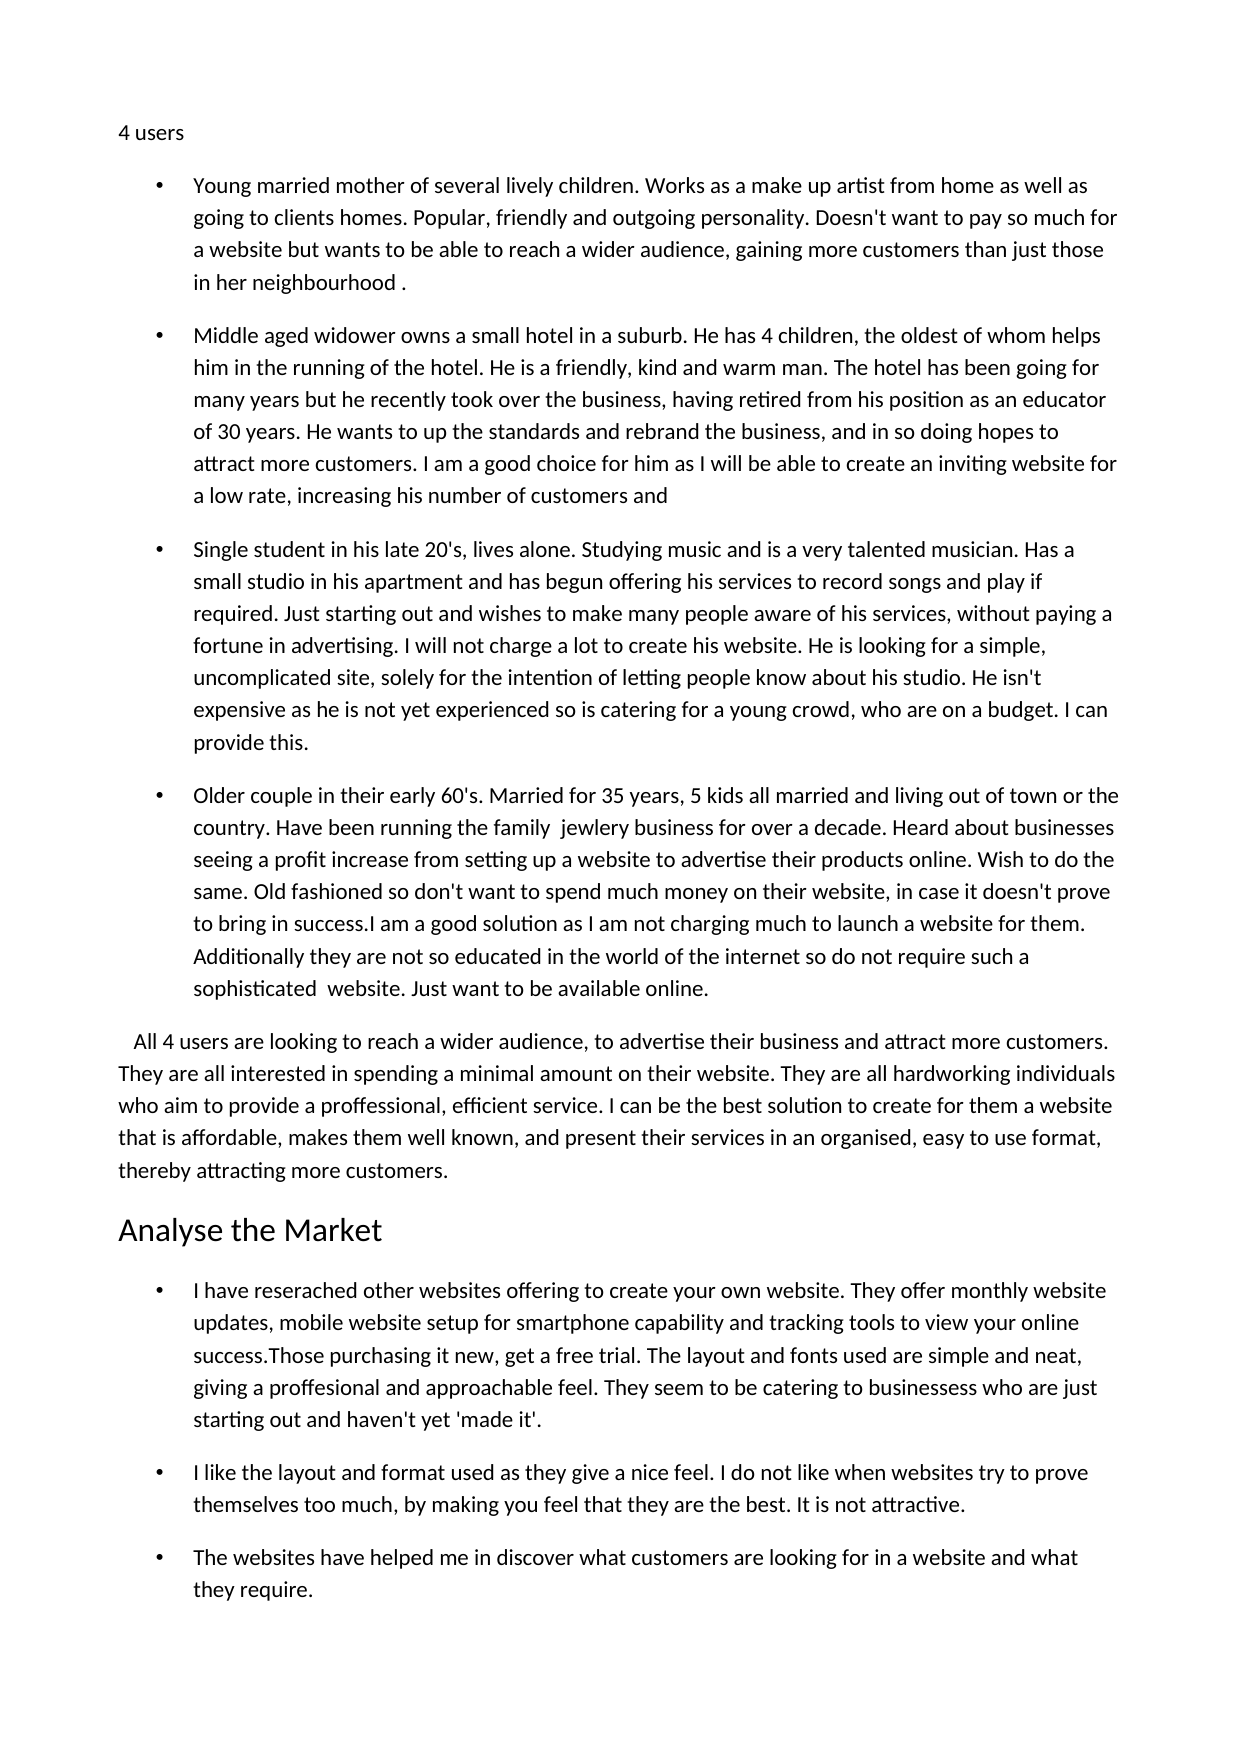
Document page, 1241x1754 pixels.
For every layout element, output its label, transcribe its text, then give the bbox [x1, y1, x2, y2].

list I have reserached other websites offering to create your own website. They offer monthly website updates, mobile website setup for smartphone capability and tracking tools to view your online success.Those purchasing it new, get a free trial. The layout and fonts used are simple and neat, giving a proffesional and approachable feel. They seem to be catering to businessess who are just starting out and haven't yet 'made it'. [156, 1276, 1122, 1433]
list I like the layout and format used as they give a nice feel. I do not like when websites try to prove themselves too much, by making you feel that they are the best. It is not attractive. [156, 1458, 1122, 1518]
list Middle aged widower owns a small hotel in a suburb. He has 4 children, the oldest of whom helps him in the running of the hotel. He is a friendly, kind and warm man. The hotel has been going for many years but he recently took over the business, having retired from his position as an educator of 30 years. He wants to up the standards and rebrand the business, and in so doing hopes to attract more customers. I am a good choice for him as I will be able to create an inviting website for a low rate, increasing his number of customers and [156, 321, 1122, 510]
text Analyse the Market [118, 1209, 1122, 1249]
list Older couple in their early 60's. Married for 35 years, 5 kids all married and living out of town or the country. Have been running the family jewlery business for over a decade. Heard about businesses seeing a profit increase from setting up a website to advertise their products online. Wish to do the same. Old fashioned so don't want to spend much money on their website, in case it doesn't prove to bring in success.I am a good solution as I am not charging much to launch a website for them. Additionally they are not so educated in the world of the internet so do not require such a sophisticated website. Just want to be available online. [156, 781, 1122, 1002]
text All 4 users are looking to reach a wider audience, to advertise their business and attract more customers. They are all interested in spending a minimal amount on their website. They are all hardworking individuals who aim to provide a proffessional, efficient service. I can be the best solution to create for them a website that is affordable, makes them well known, and present their services in an organised, easy to use format, thereby attracting more customers. [118, 1027, 1122, 1184]
list Young married mother of several lively children. Works as a make up artist from home as well as going to clients homes. Popular, friendly and outgoing personality. Doesn't want to pay so much for a website but wants to be able to reach a wider audience, gaining more customers than just those in her neighbourhood . [156, 171, 1122, 296]
list Single student in his late 20's, lives alone. Studying music and is a very talented musician. Has a small studio in his apartment and has begun offering his services to record songs and play if required. Just starting out and wishes to make many people aware of his services, without paying a fortune in advertising. I will not charge a lot to create his website. He is looking for a simple, uncomplicated site, solely for the intention of letting people know about his studio. He isn't expensive as he is not yet experienced so is catering for a young crowd, who are on a budget. I can provide this. [156, 535, 1122, 756]
list The websites have helped me in discover what customers are looking for in a website and what they require. [156, 1543, 1122, 1603]
text 4 users [118, 118, 1122, 146]
